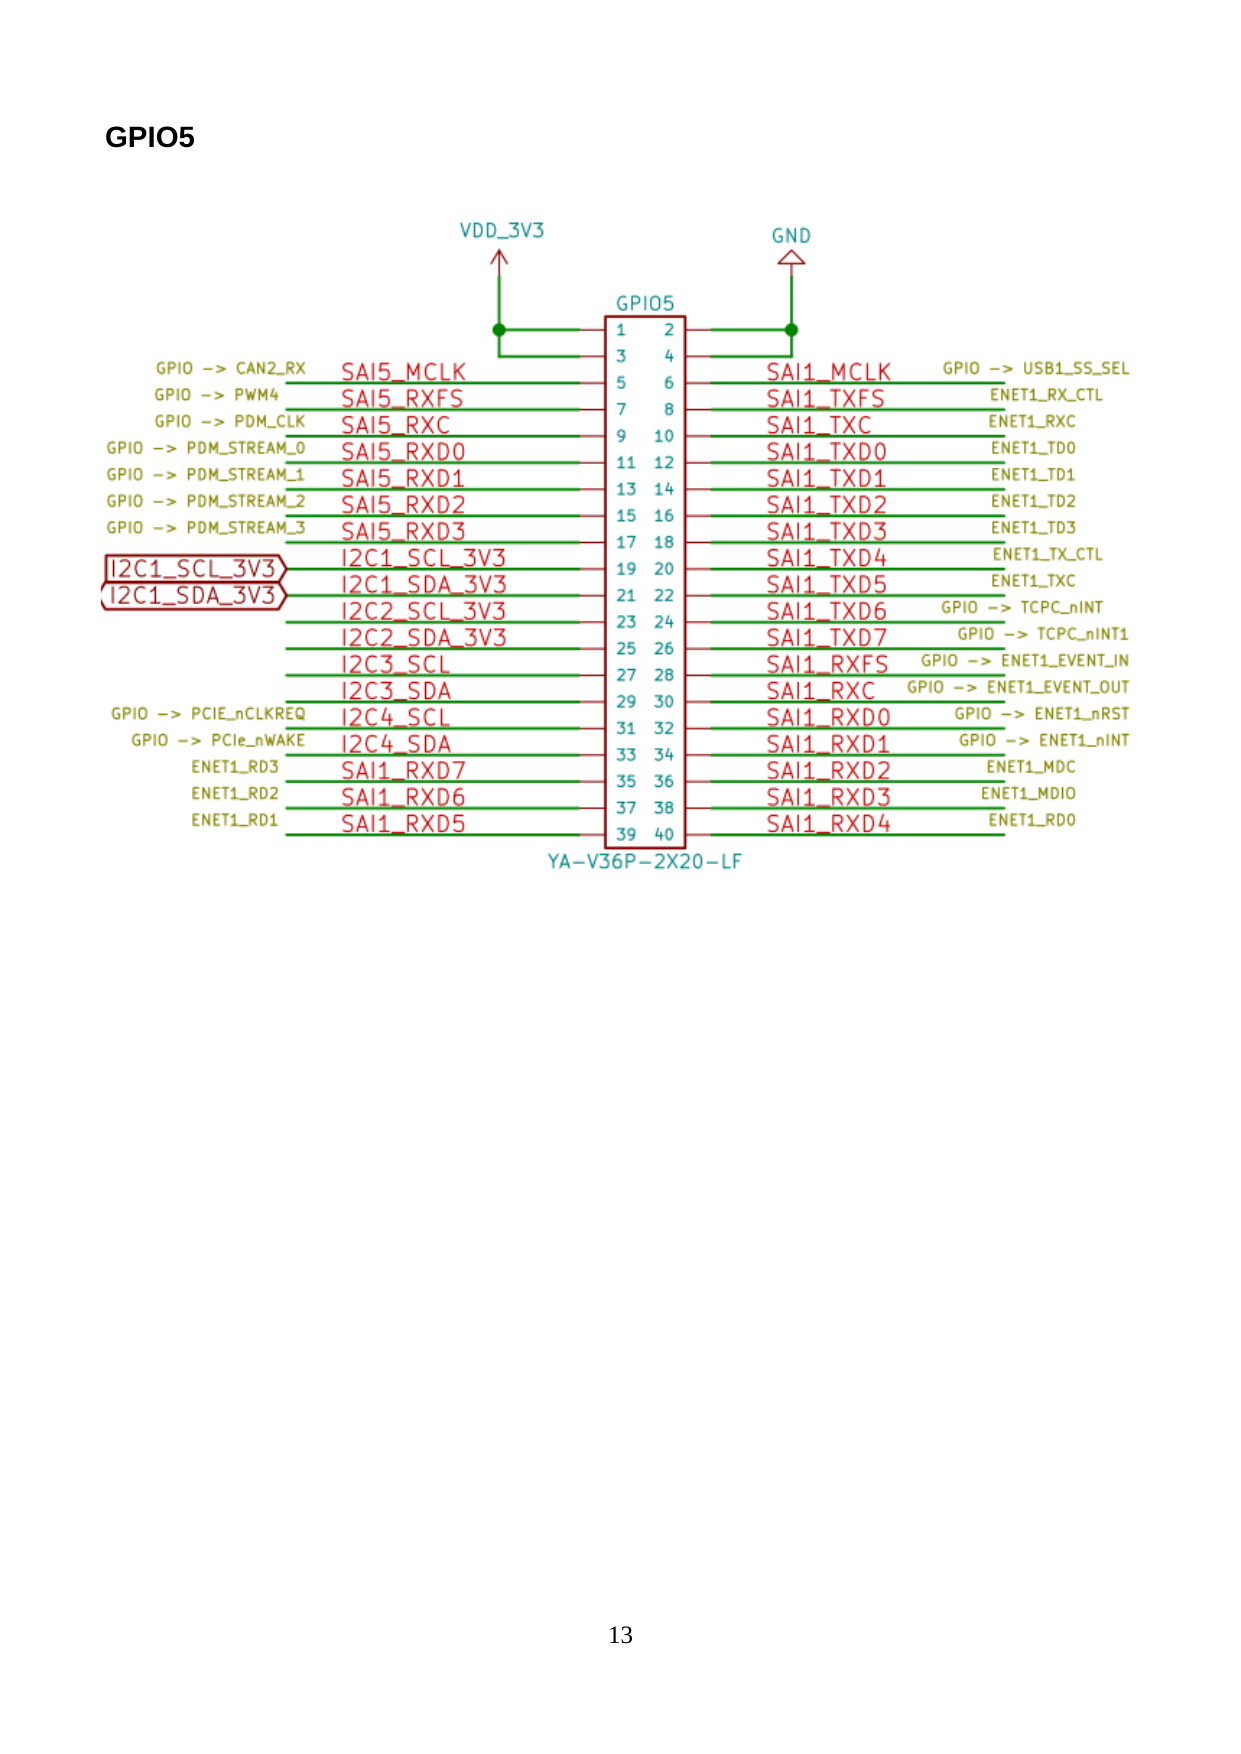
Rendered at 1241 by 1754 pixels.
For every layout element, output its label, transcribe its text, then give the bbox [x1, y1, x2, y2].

subtitle GPIO5 [105, 119, 1136, 153]
picture [100, 165, 1140, 903]
